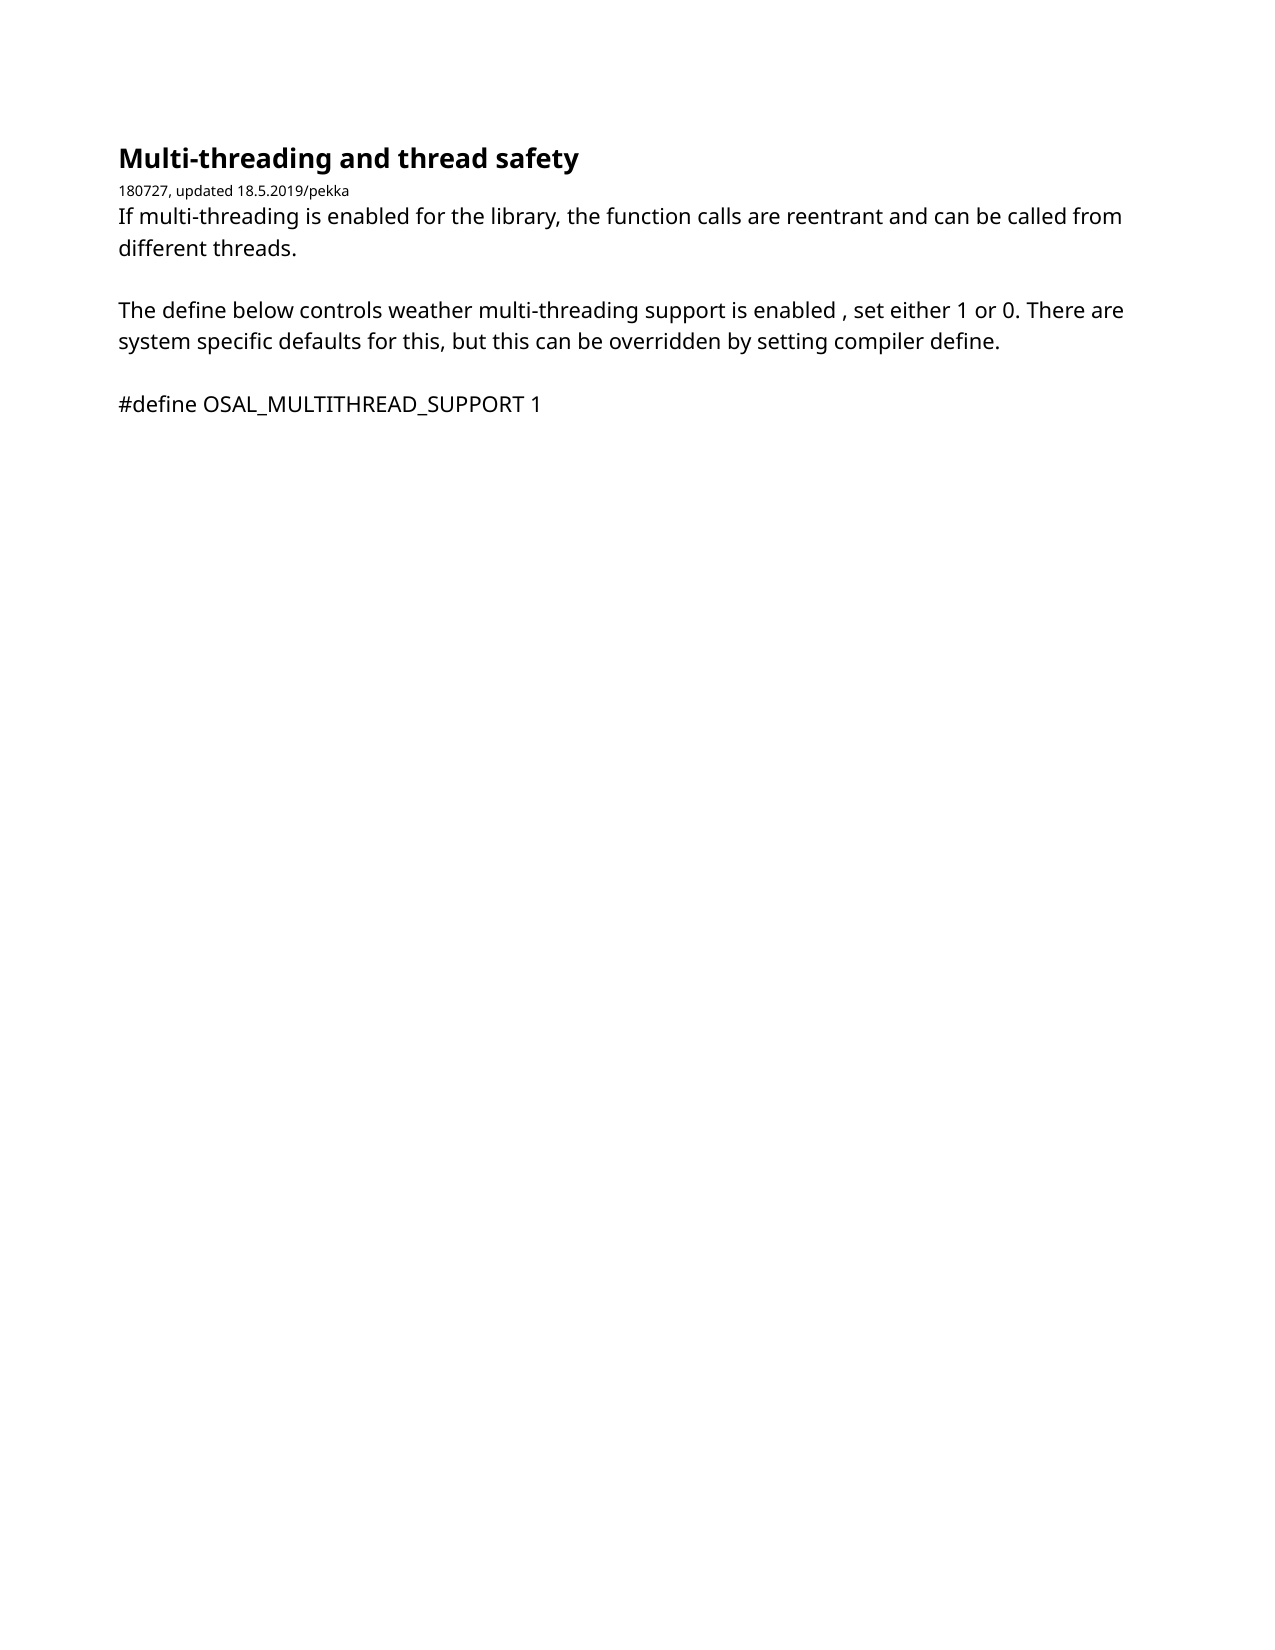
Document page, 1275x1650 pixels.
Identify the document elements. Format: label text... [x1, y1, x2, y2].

subtitle Multi-threading and thread safety [118, 139, 1157, 176]
text The define below controls weather multi-threading support is enabled , set either 1 or 0. There are system specific defaults for this, but this can be overridden by setting compiler define. [118, 295, 1157, 356]
text If multi-threading is enabled for the library, the function calls are reentrant and can be called from different threads. [118, 201, 1157, 262]
text 180727, updated 18.5.2019/pekka [118, 181, 1157, 200]
text #define OSAL_MULTITHREAD_SUPPORT 1 [118, 389, 1157, 419]
